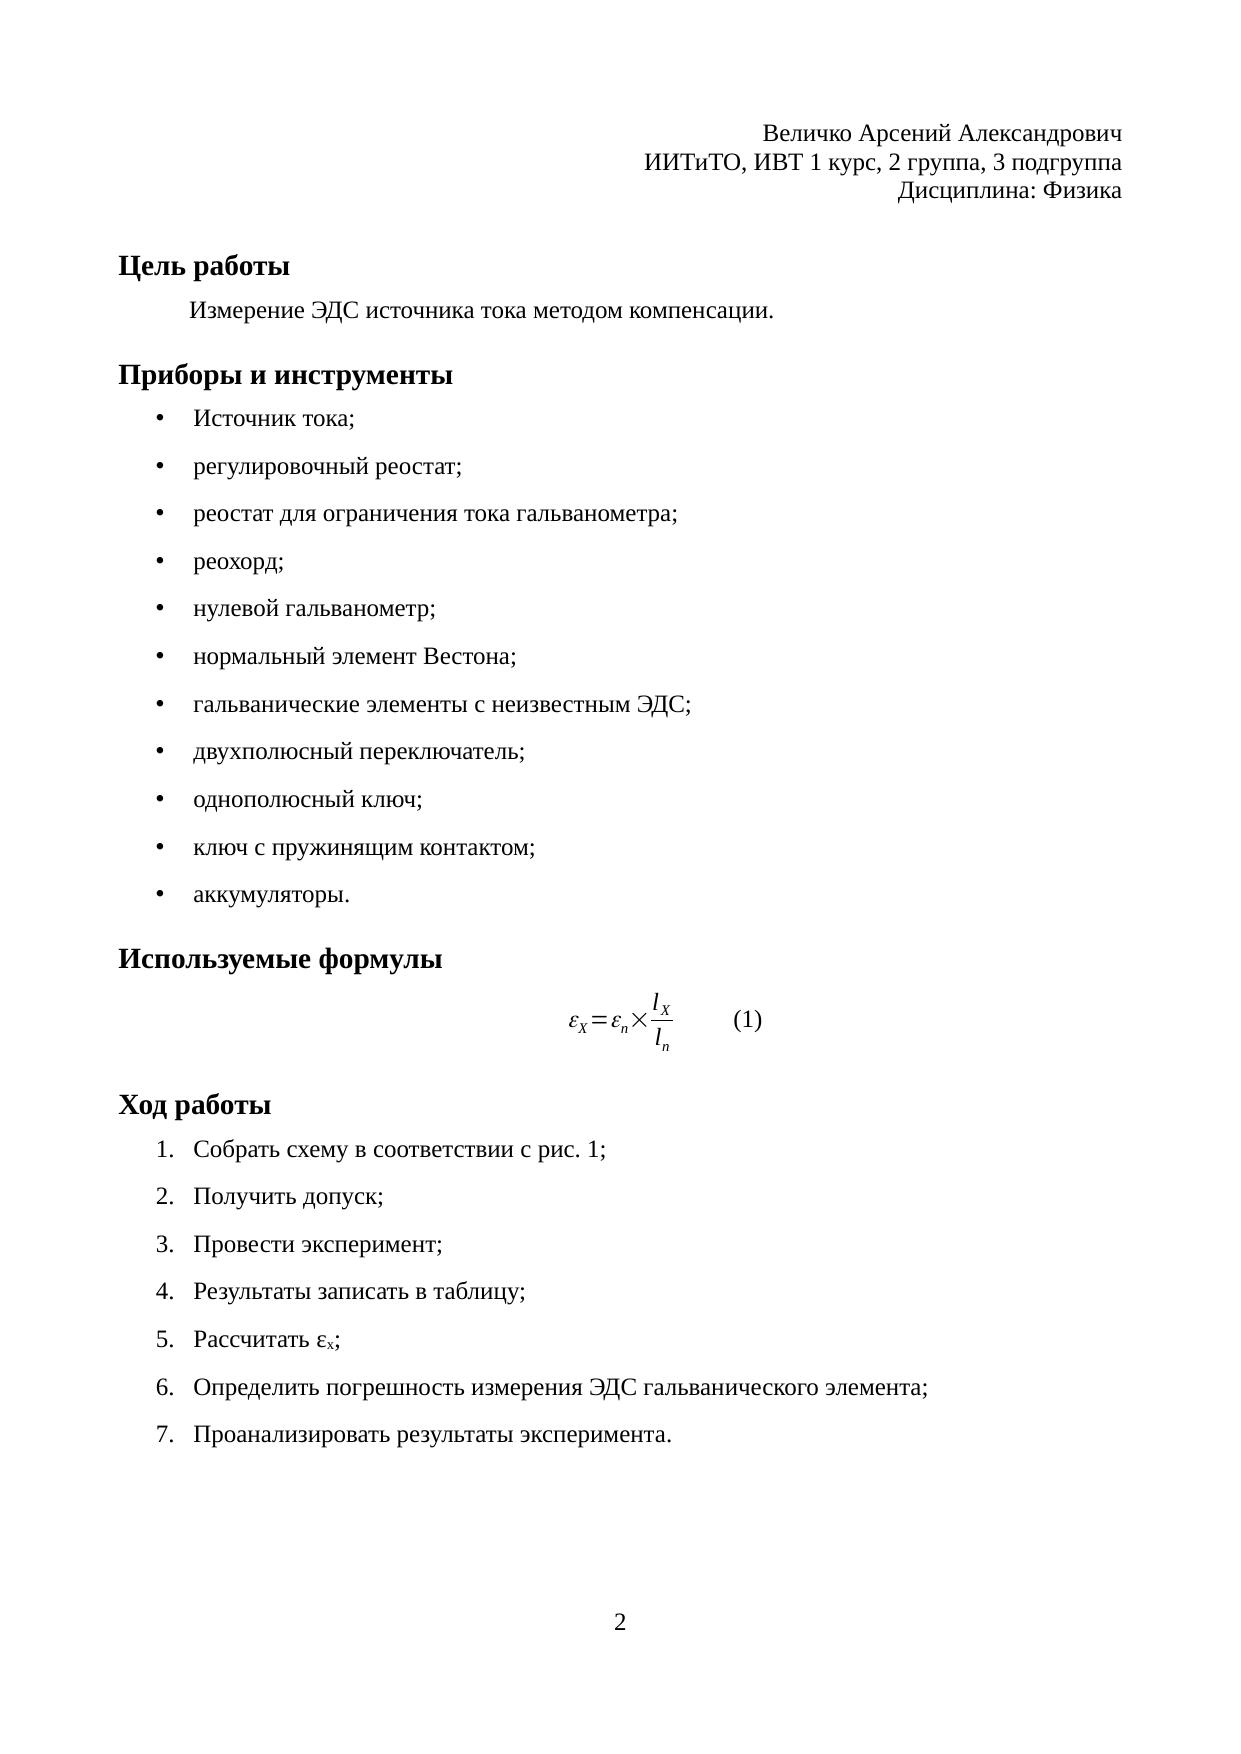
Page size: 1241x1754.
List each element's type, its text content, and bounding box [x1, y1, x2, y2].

list реохорд; [156, 546, 1122, 575]
list Собрать схему в соответствии с рис. 1; [156, 1134, 1122, 1162]
subtitle Используемые формулы [118, 941, 1122, 975]
subtitle Ход работы [118, 1087, 1122, 1121]
list Результаты записать в таблицу; [156, 1276, 1122, 1305]
text Измерение ЭДС источника тока методом компенсации. [118, 295, 1122, 323]
list Получить допуск; [156, 1181, 1122, 1210]
list регулировочный реостат; [156, 451, 1122, 479]
list реостат для ограничения тока гальванометра; [156, 498, 1122, 527]
list аккумуляторы. [156, 879, 1122, 908]
list двухполюсный переключатель; [156, 736, 1122, 765]
list гальванические элементы с неизвестным ЭДС; [156, 689, 1122, 717]
list Проанализировать результаты эксперимента. [156, 1419, 1122, 1448]
list Определить погрешность измерения ЭДС гальванического элемента; [156, 1372, 1122, 1400]
list Рассчитать εx; [156, 1324, 1122, 1353]
list Источник тока; [156, 403, 1122, 432]
list Провести эксперимент; [156, 1229, 1122, 1258]
list нормальный элемент Вестона; [156, 641, 1122, 670]
list нулевой гальванометр; [156, 593, 1122, 622]
list однополюсный ключ; [156, 784, 1122, 813]
subtitle Цель работы [118, 248, 1122, 282]
list ключ с пружинящим контактом; [156, 832, 1122, 860]
text (1) [118, 988, 1122, 1054]
subtitle Приборы и инструменты [118, 357, 1122, 391]
